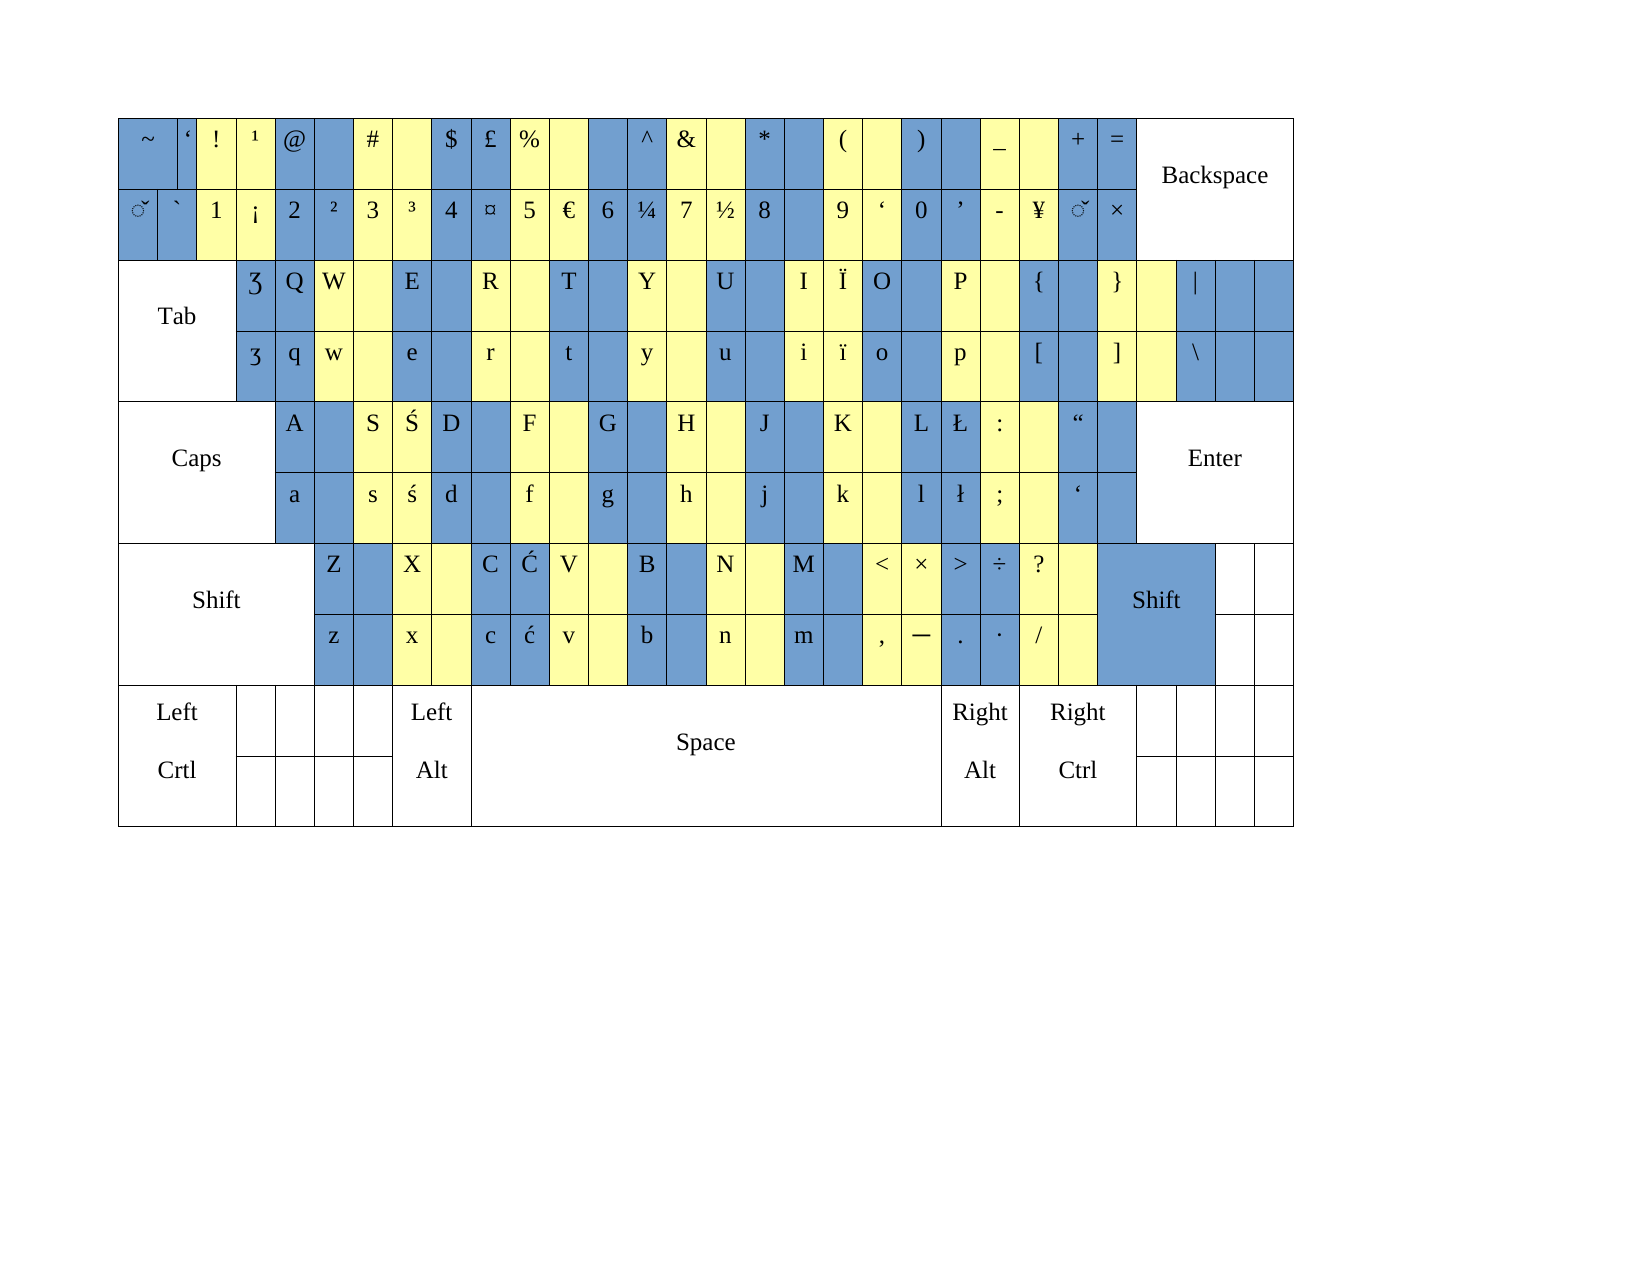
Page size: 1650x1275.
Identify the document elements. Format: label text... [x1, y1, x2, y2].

table_cell ł [942, 473, 980, 543]
table_cell [589, 544, 627, 614]
table_cell [432, 332, 471, 401]
table_cell ¥ [1020, 190, 1058, 260]
table_cell { [1020, 261, 1058, 331]
table_cell i [785, 332, 823, 401]
table_cell [785, 473, 823, 543]
table_header ( [824, 119, 862, 189]
table_cell [981, 332, 1019, 401]
table_cell Enter [1137, 402, 1293, 543]
table_cell Z [315, 544, 353, 614]
table_cell [1255, 261, 1293, 331]
table_header # [354, 119, 392, 189]
table_cell P [942, 261, 980, 331]
table_cell . [942, 615, 980, 685]
table_cell [1255, 544, 1293, 614]
table_cell Tab [119, 261, 236, 401]
table_cell [315, 473, 353, 543]
table_cell [354, 332, 392, 401]
table_cell [511, 261, 549, 331]
table_cell [902, 332, 941, 401]
table_header [393, 119, 431, 189]
table_header % [511, 119, 549, 189]
table_cell [511, 332, 549, 401]
table_header £ [472, 119, 510, 189]
table_cell C [472, 544, 510, 614]
table_cell [1137, 757, 1176, 826]
table_cell Shift [119, 544, 314, 685]
table_cell ¡ [237, 190, 275, 260]
table_cell [667, 261, 706, 331]
table_cell H [667, 402, 706, 472]
table_cell : [981, 402, 1019, 472]
table_cell [550, 402, 588, 472]
table_cell Y [628, 261, 666, 331]
table_cell [550, 473, 588, 543]
table_cell [1177, 757, 1215, 826]
table_cell F [511, 402, 549, 472]
table_cell W [315, 261, 353, 331]
table_cell “ [1059, 402, 1097, 472]
table_cell [1137, 332, 1176, 401]
table_cell 2 [276, 190, 314, 260]
table_cell [667, 615, 706, 685]
table_cell E [393, 261, 431, 331]
table_cell [1137, 686, 1176, 756]
table_cell ½ [707, 190, 745, 260]
table_cell ʒ [237, 332, 275, 401]
table_cell [667, 332, 706, 401]
table_header _ [981, 119, 1019, 189]
table_cell h [667, 473, 706, 543]
table_cell ¼ [628, 190, 666, 260]
table_header * [746, 119, 784, 189]
table_cell 0 [902, 190, 941, 260]
table_cell Ʒ [237, 261, 275, 331]
table_cell ] [1098, 332, 1136, 401]
table_cell [237, 757, 275, 826]
table_cell 9 [824, 190, 862, 260]
table_cell [1137, 261, 1176, 331]
table_cell ̌ [1059, 190, 1097, 260]
table_cell U [707, 261, 745, 331]
table_header ) [902, 119, 941, 189]
table_cell f [511, 473, 549, 543]
table_cell [354, 544, 392, 614]
table_cell [432, 615, 471, 685]
table_cell [746, 544, 784, 614]
table_cell [589, 261, 627, 331]
table_cell > [942, 544, 980, 614]
table_cell l [902, 473, 941, 543]
table_cell } [1098, 261, 1136, 331]
table_cell ; [981, 473, 1019, 543]
table_cell [628, 473, 666, 543]
table_cell m [785, 615, 823, 685]
table_cell y [628, 332, 666, 401]
table_cell [707, 402, 745, 472]
table_cell ’ [942, 190, 980, 260]
table_cell Ś [393, 402, 431, 472]
table_cell [1177, 686, 1215, 756]
table_cell [315, 757, 353, 826]
table_cell [981, 261, 1019, 331]
table_cell ? [1020, 544, 1058, 614]
table_header Backspace [1137, 119, 1293, 260]
table_header [1020, 119, 1058, 189]
table_cell [1059, 332, 1097, 401]
table_cell 3 [354, 190, 392, 260]
table_cell B [628, 544, 666, 614]
table_header + [1059, 119, 1097, 189]
table_cell < [863, 544, 901, 614]
table_cell [472, 473, 510, 543]
table_cell p [942, 332, 980, 401]
table_cell o [863, 332, 901, 401]
table_cell [824, 544, 862, 614]
table_cell 6 [589, 190, 627, 260]
table_cell w [315, 332, 353, 401]
table_cell j [746, 473, 784, 543]
table_header & [667, 119, 706, 189]
table_cell ‘ [1059, 473, 1097, 543]
table_cell [1059, 261, 1097, 331]
table_cell [472, 402, 510, 472]
table_cell e [393, 332, 431, 401]
table_cell [785, 402, 823, 472]
table_cell [1216, 615, 1254, 685]
table_cell r [472, 332, 510, 401]
table_cell T [550, 261, 588, 331]
table_cell [354, 615, 392, 685]
table_cell [589, 332, 627, 401]
table_cell I [785, 261, 823, 331]
table_cell 5 [511, 190, 549, 260]
table_cell [315, 402, 353, 472]
table_cell [432, 544, 471, 614]
table_cell [432, 261, 471, 331]
table_cell ² [315, 190, 353, 260]
table_header ~ [119, 119, 177, 189]
table_cell 7 [667, 190, 706, 260]
table_header ^ [628, 119, 666, 189]
table_cell \ [1177, 332, 1215, 401]
table_cell v [550, 615, 588, 685]
table_cell [354, 261, 392, 331]
table_cell [315, 686, 353, 756]
table_cell [1255, 686, 1293, 756]
table_cell [628, 402, 666, 472]
table_header ¹ [237, 119, 275, 189]
table_cell [1216, 757, 1254, 826]
table_cell [746, 615, 784, 685]
table_cell [1255, 757, 1293, 826]
table_cell [707, 473, 745, 543]
table_cell O [863, 261, 901, 331]
table_header ‘ [178, 119, 196, 189]
table_cell [667, 544, 706, 614]
table_cell Left Alt [393, 686, 471, 826]
table_cell N [707, 544, 745, 614]
table_cell [276, 686, 314, 756]
table_header [550, 119, 588, 189]
table_cell M [785, 544, 823, 614]
table_cell Caps [119, 402, 275, 543]
table_header [589, 119, 627, 189]
table_cell G [589, 402, 627, 472]
table_header [863, 119, 901, 189]
table_cell Ї [824, 261, 862, 331]
table_cell k [824, 473, 862, 543]
table_cell / [1020, 615, 1058, 685]
table_cell n [707, 615, 745, 685]
table_header [315, 119, 353, 189]
table_cell Q [276, 261, 314, 331]
table_cell 4 [432, 190, 471, 260]
table_cell ─ [902, 615, 941, 685]
table_cell Right Alt [942, 686, 1019, 826]
table_cell 8 [746, 190, 784, 260]
table_cell [1020, 473, 1058, 543]
table_cell ÷ [981, 544, 1019, 614]
table_cell ć [511, 615, 549, 685]
table_cell c [472, 615, 510, 685]
table_cell g [589, 473, 627, 543]
table_cell € [550, 190, 588, 260]
table_cell ` [158, 190, 196, 260]
table_cell K [824, 402, 862, 472]
table_header $ [432, 119, 471, 189]
table_cell D [432, 402, 471, 472]
table_cell [1098, 402, 1136, 472]
table_cell [1216, 686, 1254, 756]
table_cell d [432, 473, 471, 543]
table_cell ³ [393, 190, 431, 260]
table_cell [824, 615, 862, 685]
table_cell ś [393, 473, 431, 543]
table_cell [785, 190, 823, 260]
table_header [785, 119, 823, 189]
table_cell Left Crtl [119, 686, 236, 826]
table_cell · [981, 615, 1019, 685]
table_cell [902, 261, 941, 331]
table_cell s [354, 473, 392, 543]
table_cell ̌ [119, 190, 157, 260]
table_cell [ [1020, 332, 1058, 401]
table_cell z [315, 615, 353, 685]
table_cell [863, 402, 901, 472]
table_cell [1216, 261, 1254, 331]
table_cell 1 [197, 190, 236, 260]
table_cell a [276, 473, 314, 543]
table_header [707, 119, 745, 189]
table_cell R [472, 261, 510, 331]
table_cell X [393, 544, 431, 614]
table_cell L [902, 402, 941, 472]
table_cell Shift [1098, 544, 1215, 685]
table_cell u [707, 332, 745, 401]
table_cell ¤ [472, 190, 510, 260]
table_header @ [276, 119, 314, 189]
table_cell ї [824, 332, 862, 401]
table_cell [1216, 544, 1254, 614]
table_cell [1255, 615, 1293, 685]
table_cell × [902, 544, 941, 614]
table_cell [1255, 332, 1293, 401]
table_cell A [276, 402, 314, 472]
table_cell [237, 686, 275, 756]
table_cell × [1098, 190, 1136, 260]
table_cell , [863, 615, 901, 685]
table_cell [276, 757, 314, 826]
table_header ! [197, 119, 236, 189]
table_cell x [393, 615, 431, 685]
table_cell [1020, 402, 1058, 472]
table_cell J [746, 402, 784, 472]
table_cell q [276, 332, 314, 401]
table_cell | [1177, 261, 1215, 331]
table_cell [863, 473, 901, 543]
table_cell ‘ [863, 190, 901, 260]
table_cell V [550, 544, 588, 614]
table_cell [589, 615, 627, 685]
table_cell Space [472, 686, 941, 826]
table_cell b [628, 615, 666, 685]
table_header [942, 119, 980, 189]
table_cell [1059, 615, 1097, 685]
table_cell [1059, 544, 1097, 614]
table_cell Right Ctrl [1020, 686, 1136, 826]
table_cell t [550, 332, 588, 401]
table_cell [746, 261, 784, 331]
table_cell [1098, 473, 1136, 543]
table_cell Ć [511, 544, 549, 614]
table_cell S [354, 402, 392, 472]
table_cell [746, 332, 784, 401]
table_cell Ł [942, 402, 980, 472]
table_cell [1216, 332, 1254, 401]
table_cell [354, 757, 392, 826]
table_cell - [981, 190, 1019, 260]
table_header = [1098, 119, 1136, 189]
table_cell [354, 686, 392, 756]
